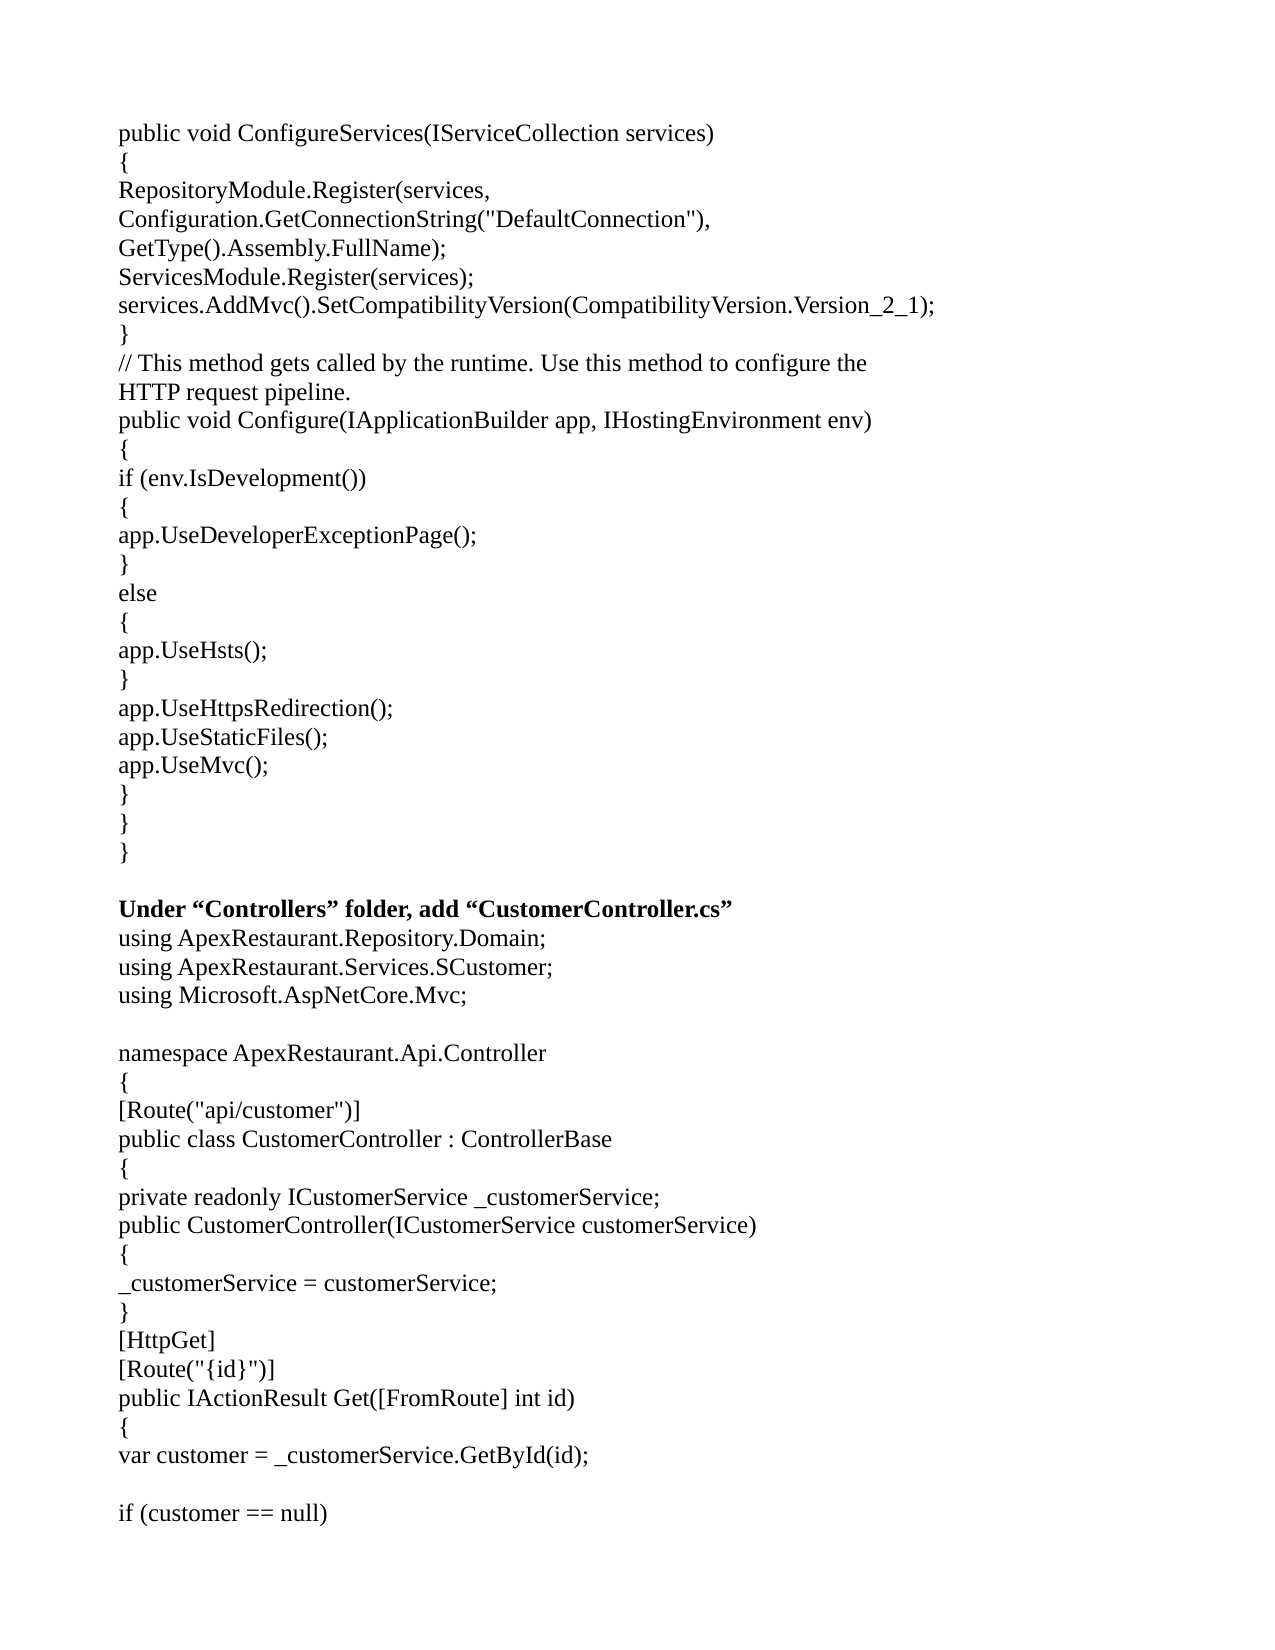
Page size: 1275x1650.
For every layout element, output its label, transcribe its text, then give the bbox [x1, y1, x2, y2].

text services.AddMvc().SetCompatibilityVersion(CompatibilityVersion.Version_2_1); [118, 291, 1157, 319]
text using ApexRestaurant.Repository.Domain; [118, 923, 1157, 952]
text public void ConfigureServices(IServiceCollection services) [118, 118, 1157, 147]
text ServicesModule.Register(services); [118, 262, 1157, 291]
text GetType().Assembly.FullName); [118, 233, 1157, 262]
text { [118, 492, 1157, 521]
text public class CustomerController : ControllerBase [118, 1124, 1157, 1153]
text using ApexRestaurant.Services.SCustomer; [118, 952, 1157, 981]
text if (env.IsDevelopment()) [118, 463, 1157, 492]
text private readonly ICustomerService _customerService; [118, 1182, 1157, 1211]
text namespace ApexRestaurant.Api.Controller [118, 1038, 1157, 1067]
text [Route("api/customer")] [118, 1096, 1157, 1124]
text Configuration.GetConnectionString("DefaultConnection"), [118, 204, 1157, 233]
text app.UseMvc(); [118, 751, 1157, 779]
text { [118, 1239, 1157, 1268]
text { [118, 434, 1157, 463]
text app.UseHsts(); [118, 636, 1157, 664]
text app.UseDeveloperExceptionPage(); [118, 521, 1157, 549]
text } [118, 319, 1157, 348]
text public void Configure(IApplicationBuilder app, IHostingEnvironment env) [118, 406, 1157, 434]
text } [118, 549, 1157, 578]
text } [118, 808, 1157, 837]
text using Microsoft.AspNetCore.Mvc; [118, 981, 1157, 1009]
text { [118, 147, 1157, 176]
text if (customer == null) [118, 1498, 1157, 1527]
text Under “Controllers” folder, add “CustomerController.cs” [118, 894, 1157, 923]
text HTTP request pipeline. [118, 377, 1157, 406]
text _customerService = customerService; [118, 1268, 1157, 1297]
text public CustomerController(ICustomerService customerService) [118, 1211, 1157, 1239]
text { [118, 1067, 1157, 1096]
text [Route("{id}")] [118, 1354, 1157, 1383]
text // This method gets called by the runtime. Use this method to configure the [118, 348, 1157, 377]
text { [118, 1412, 1157, 1441]
text } [118, 1297, 1157, 1326]
text } [118, 837, 1157, 866]
text else [118, 578, 1157, 607]
text } [118, 664, 1157, 693]
text public IActionResult Get([FromRoute] int id) [118, 1383, 1157, 1412]
text [HttpGet] [118, 1326, 1157, 1354]
text RepositoryModule.Register(services, [118, 176, 1157, 204]
text var customer = _customerService.GetById(id); [118, 1441, 1157, 1469]
text { [118, 1153, 1157, 1182]
text app.UseHttpsRedirection(); [118, 693, 1157, 722]
text app.UseStaticFiles(); [118, 722, 1157, 751]
text } [118, 779, 1157, 808]
text { [118, 607, 1157, 636]
